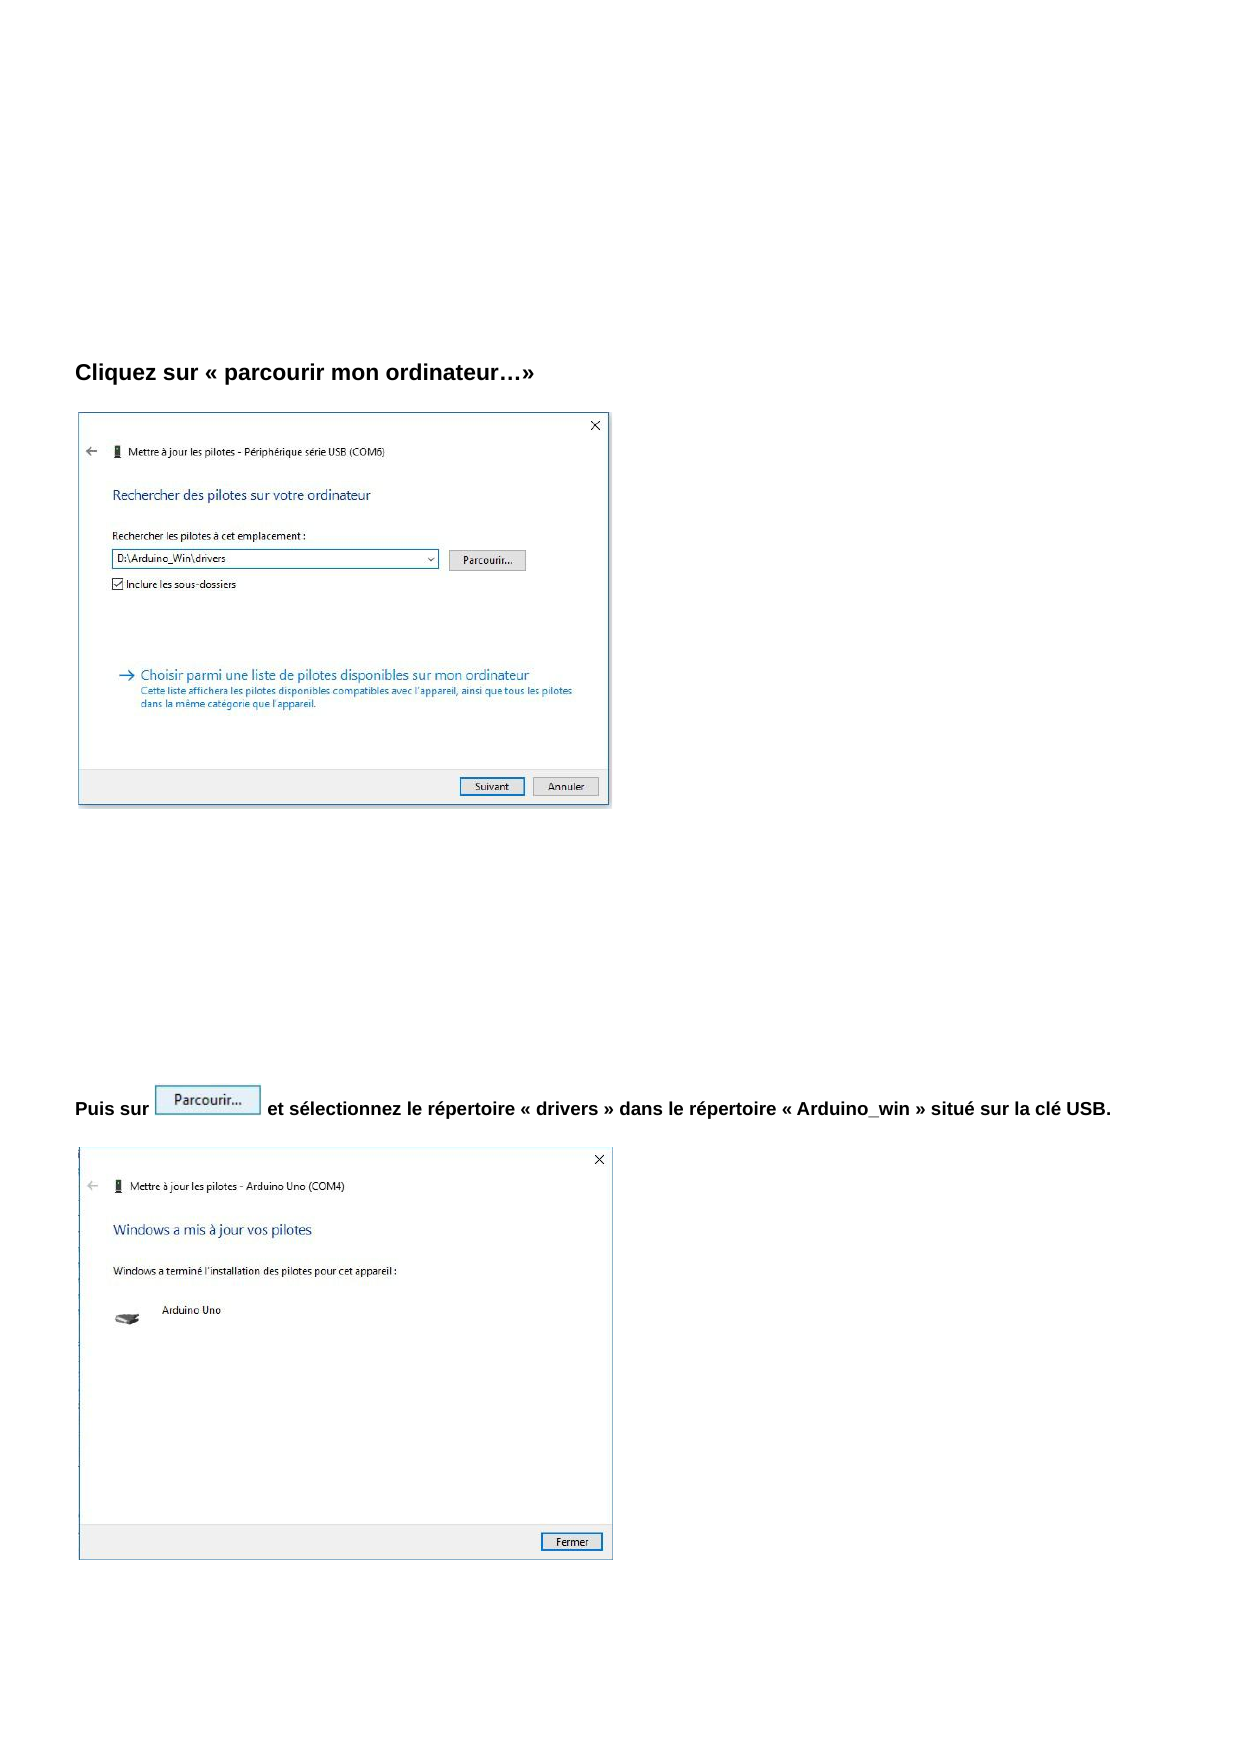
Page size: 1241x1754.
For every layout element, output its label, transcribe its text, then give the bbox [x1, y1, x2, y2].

picture [78, 412, 613, 809]
text Cliquez sur « parcourir mon ordinateur…» [75, 358, 1154, 385]
picture [78, 1147, 613, 1560]
picture [154, 1083, 262, 1116]
text Puis sur et sélectionnez le répertoire « drivers » dans le répertoire « Arduino_win » situé sur la clé USB. [75, 1084, 1154, 1119]
